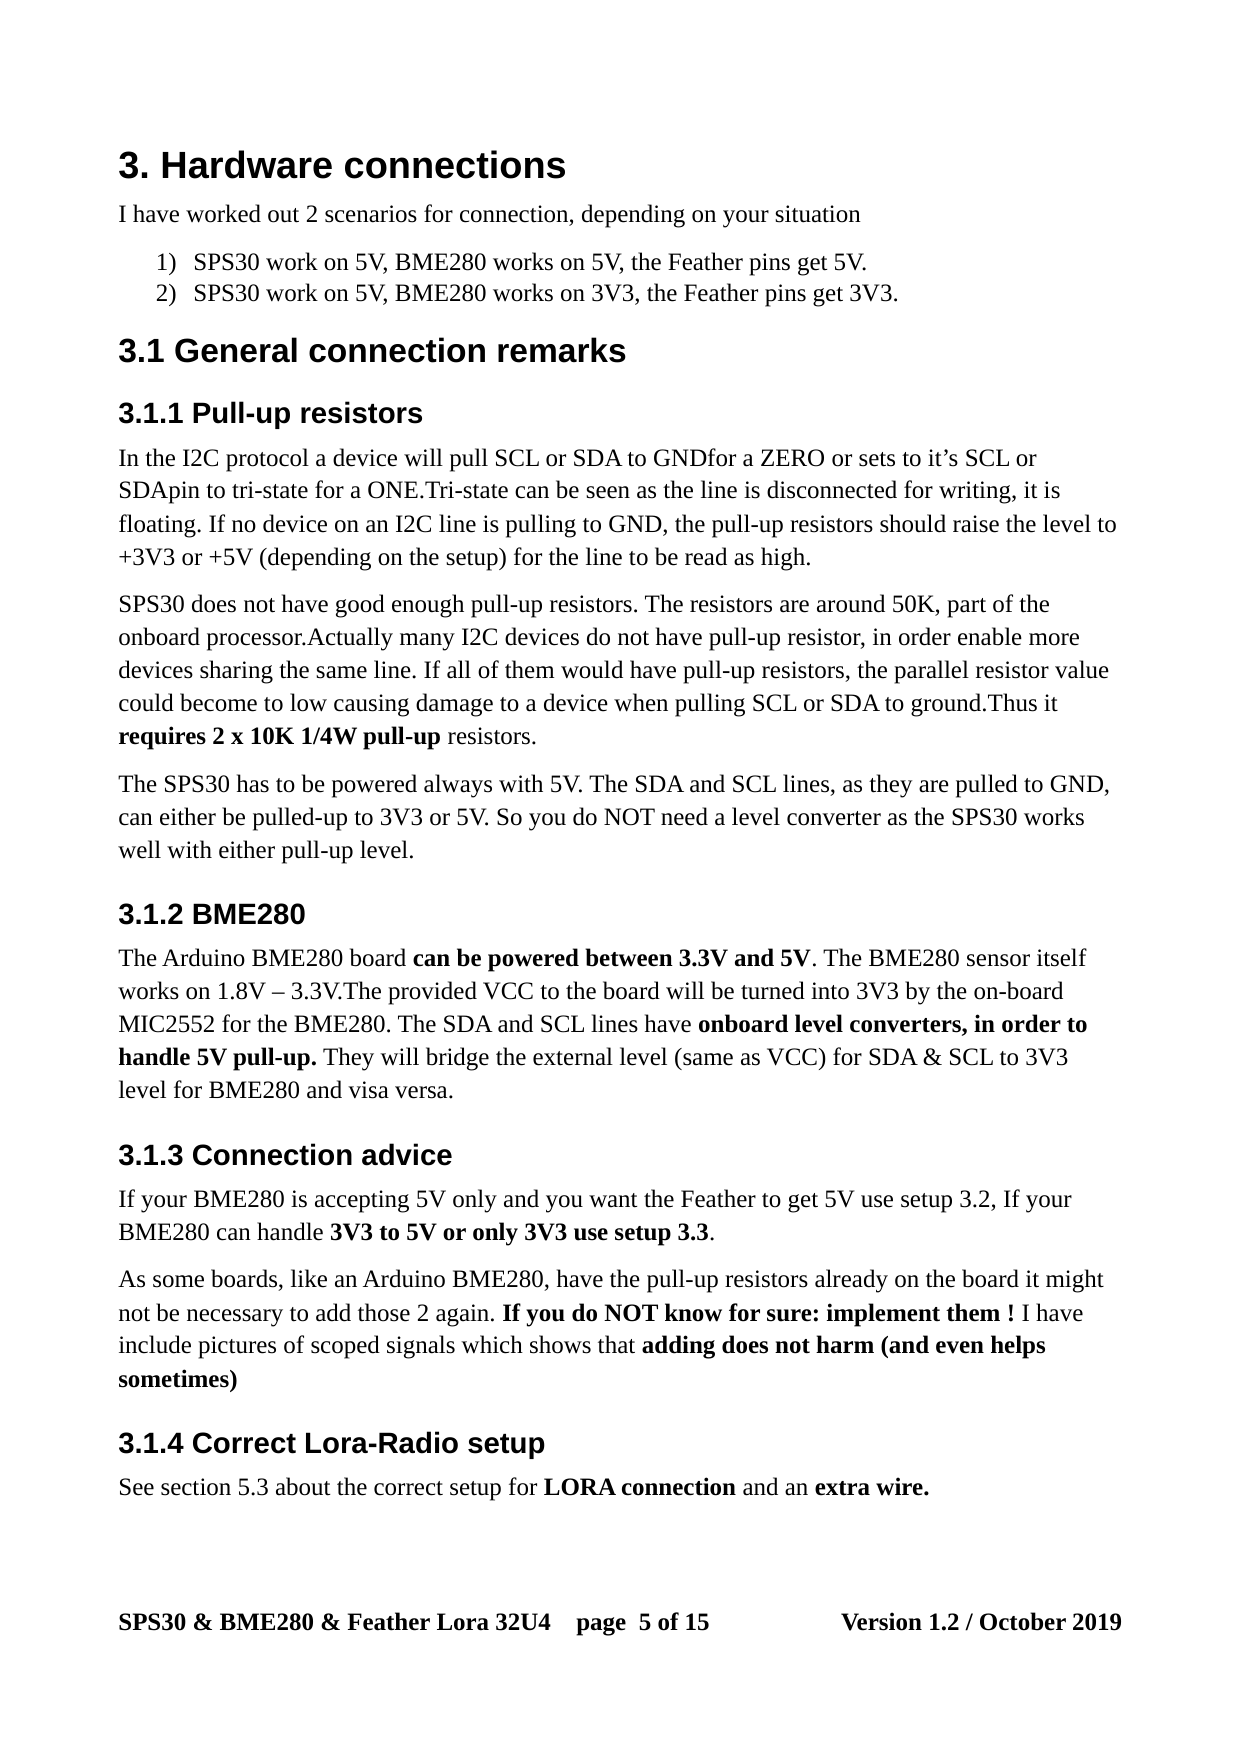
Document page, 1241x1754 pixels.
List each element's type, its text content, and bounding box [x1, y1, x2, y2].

text If your BME280 is accepting 5V only and you want the Feather to get 5V use setup 3.2, If your BME280 can handle 3V3 to 5V or only 3V3 use setup 3.3. [118, 1184, 1122, 1246]
text See section 5.3 about the correct setup for LORA connection and an extra wire. [118, 1472, 1122, 1501]
subtitle 3.1.2 BME280 [118, 897, 1122, 931]
text I have worked out 2 scenarios for connection, depending on your situation [118, 199, 1122, 228]
subtitle 3.1 General connection remarks [118, 331, 1122, 369]
text As some boards, like an Arduino BME280, have the pull-up resistors already on the board it might not be necessary to add those 2 again. If you do NOT know for sure: implement them ! I have include pictures of scoped signals which shows that adding does not harm (and even helps sometimes) [118, 1264, 1122, 1392]
subtitle 3.1.4 Correct Lora-Radio setup [118, 1426, 1122, 1459]
subtitle 3. Hardware connections [118, 143, 1122, 187]
subtitle 3.1.3 Connection advice [118, 1138, 1122, 1171]
text The Arduino BME280 board can be powered between 3.3V and 5V. The BME280 sensor itself works on 1.8V – 3.3V.The provided VCC to the board will be turned into 3V3 by the on-board MIC2552 for the BME280. The SDA and SCL lines have onboard level converters, in order to handle 5V pull-up. They will bridge the external level (same as VCC) for SDA & SCL to 3V3 level for BME280 and visa versa. [118, 943, 1122, 1104]
list SPS30 work on 5V, BME280 works on 5V, the Feather pins get 5V. [156, 247, 1122, 276]
text In the I2C protocol a device will pull SCL or SDA to GNDfor a ZERO or sets to it’s SCL or SDApin to tri-state for a ONE.Tri-state can be seen as the line is disconnected for writing, it is floating. If no device on an I2C line is pulling to GND, the pull-up resistors should raise the level to +3V3 or +5V (depending on the setup) for the line to be read as high. [118, 443, 1122, 570]
text The SPS30 has to be powered always with 5V. The SDA and SCL lines, as they are pulled to GND, can either be pulled-up to 3V3 or 5V. So you do NOT need a level converter as the SPS30 works well with either pull-up level. [118, 769, 1122, 864]
list SPS30 work on 5V, BME280 works on 3V3, the Feather pins get 3V3. [156, 278, 1122, 307]
text SPS30 does not have good enough pull-up resistors. The resistors are around 50K, part of the onboard processor.Actually many I2C devices do not have pull-up resistor, in order enable more devices sharing the same line. If all of them would have pull-up resistors, the parallel resistor value could become to low causing damage to a device when pulling SCL or SDA to ground.Thus it requires 2 x 10K 1/4W pull-up resistors. [118, 589, 1122, 750]
subtitle 3.1.1 Pull-up resistors [118, 396, 1122, 430]
